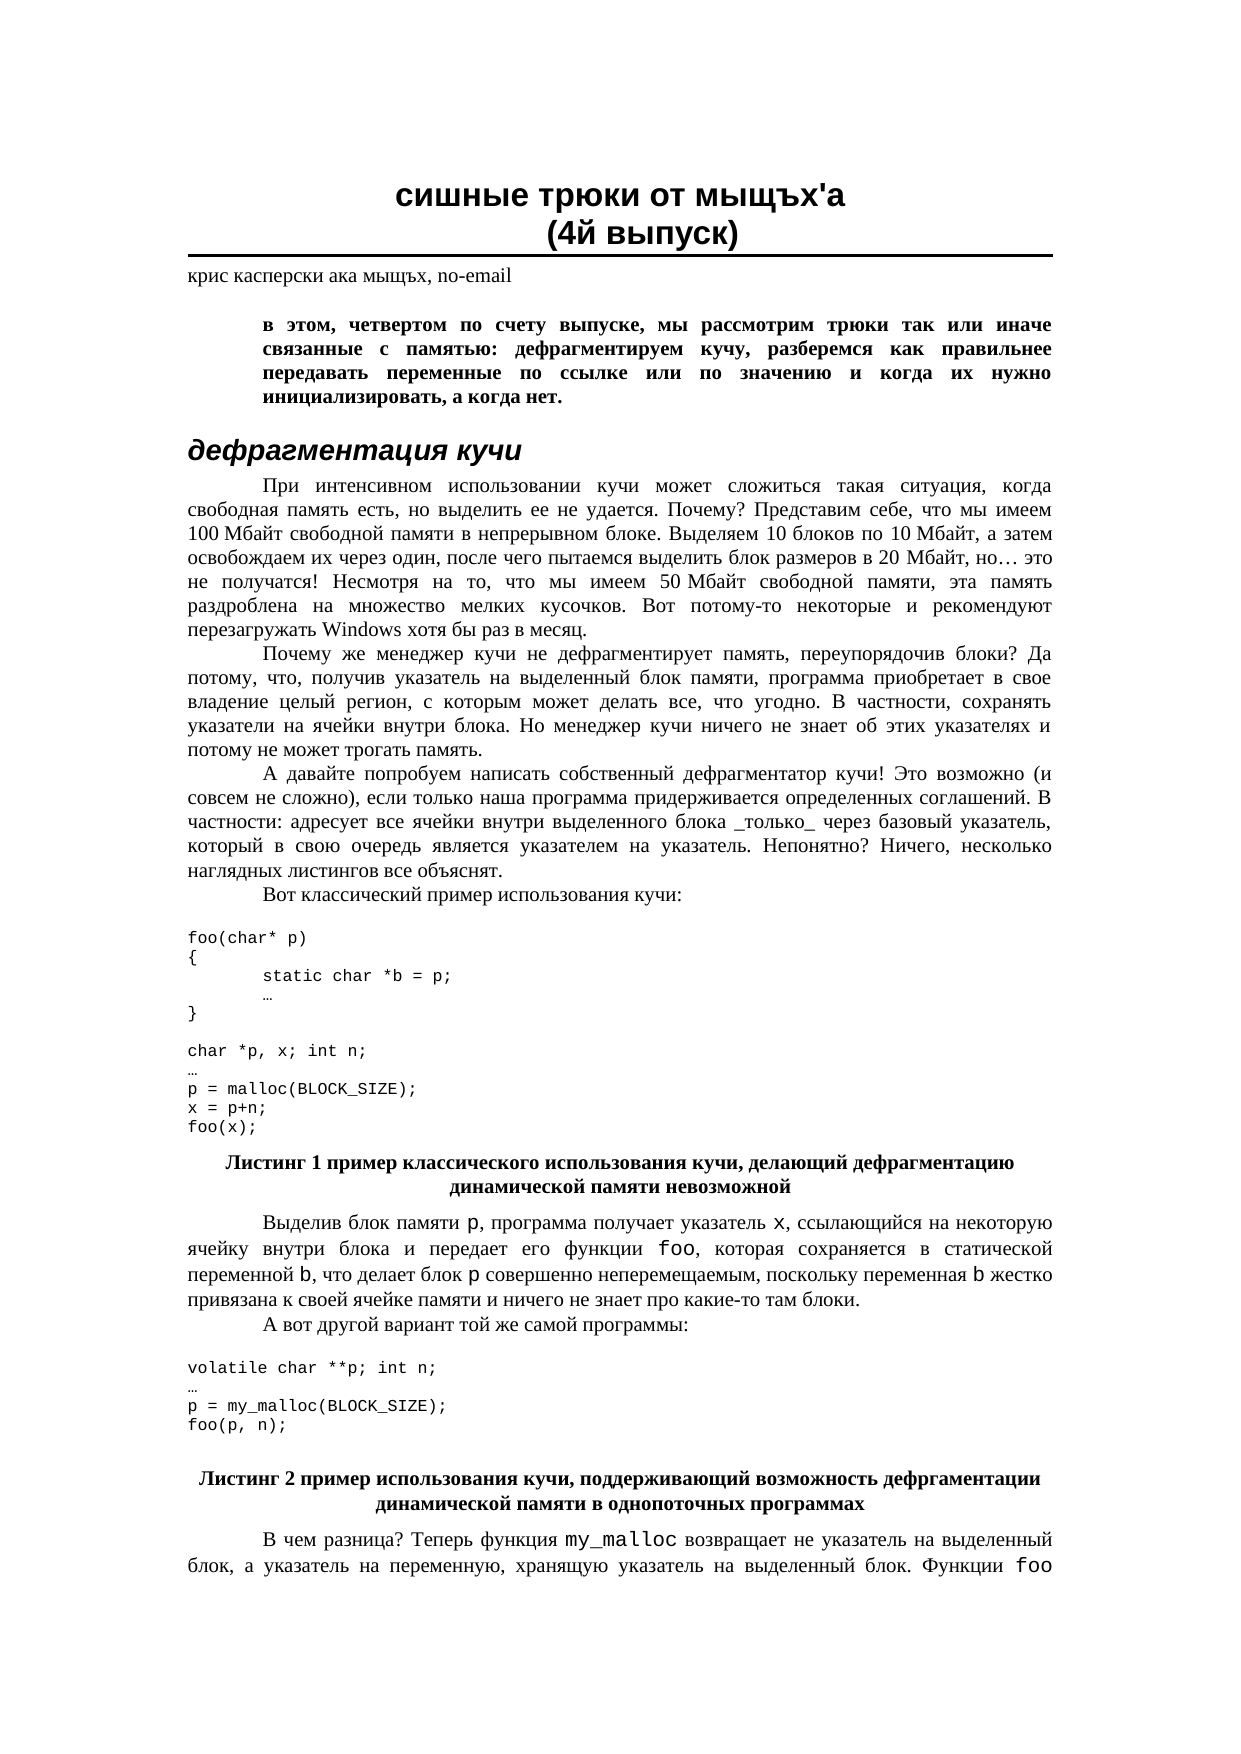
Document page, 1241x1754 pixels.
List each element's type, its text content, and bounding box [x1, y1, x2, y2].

text Листинг 2 пример использования кучи, поддерживающий возможность дефргаментации динамической памяти в однопоточных программах [187, 1466, 1053, 1514]
text В чем разница? Теперь функция my_malloc возвращает не указатель на выделенный блок, а указатель на переменную, хранящую указатель на выделенный блок. Функции foo [187, 1527, 1053, 1578]
text { [187, 948, 1053, 967]
text foo(p, n); [187, 1416, 1053, 1435]
text … [187, 1062, 1053, 1081]
text x = p+n; [187, 1099, 1053, 1118]
text … [187, 1378, 1053, 1397]
text static char *b = p; [187, 967, 1053, 986]
text Листинг 1 пример классического использования кучи, делающий дефрагментацию динамической памяти невозможной [187, 1149, 1053, 1198]
text foo(x); [187, 1118, 1053, 1137]
text А вот другой вариант той же самой программы: [187, 1311, 1053, 1336]
text крис касперски ака мыщъх, no-email [187, 263, 1053, 287]
subtitle дефрагментация кучи [187, 433, 1053, 466]
text в этом, четвертом по счету выпуске, мы рассмотрим трюки так или иначе связанные с памятью: дефрагментируем кучу, разберемся как правильнее передавать переменные по ссылке или по значению и когда их нужно инициализировать, а когда нет. [262, 311, 1053, 408]
text p = my_malloc(BLOCK_SIZE); [187, 1397, 1053, 1416]
text … [187, 986, 1053, 1005]
text } [187, 1005, 1053, 1024]
text Выделив блок памяти p, программа получает указатель x, ссылающийся на некоторую ячейку внутри блока и передает его функции foo, которая сохраняется в статической переменной b, что делает блок p совершенно неперемещаемым, поскольку переменная b жестко привязана к своей ячейке памяти и ничего не знает про какие-то там блоки. [187, 1210, 1053, 1311]
text А давайте попробуем написать собственный дефрагментатор кучи! Это возможно (и совсем не сложно), если только наша программа придерживается определенных соглашений. В частности: адресует все ячейки внутри выделенного блока _только_ через базовый указатель, который в свою очередь является указателем на указатель. Непонятно? Ничего, несколько наглядных листингов все объяснят. [187, 761, 1053, 882]
subtitle сишные трюки от мыщъх'а (4й выпуск) [187, 175, 1053, 257]
text Вот классический пример использования кучи: [187, 882, 1053, 906]
text p = malloc(BLOCK_SIZE); [187, 1081, 1053, 1099]
text char *p, x; int n; [187, 1043, 1053, 1062]
text Почему же менеджер кучи не дефрагментирует память, переупорядочив блоки? Да потому, что, получив указатель на выделенный блок памяти, программа приобретает в свое владение целый регион, с которым может делать все, что угодно. В частности, сохранять указатели на ячейки внутри блока. Но менеджер кучи ничего не знает об этих указателях и потому не может трогать память. [187, 641, 1053, 761]
text volatile char **p; int n; [187, 1359, 1053, 1378]
text При интенсивном использовании кучи может сложиться такая ситуация, когда свободная память есть, но выделить ее не удается. Почему? Представим себе, что мы имеем 100 Мбайт свободной памяти в непрерывном блоке. Выделяем 10 блоков по 10 Мбайт, а затем освобождаем их через один, после чего пытаемся выделить блок размеров в 20 Мбайт, но… это не получатся! Несмотря на то, что мы имеем 50 Мбайт свободной памяти, эта память раздроблена на множество мелких кусочков. Вот потому-то некоторые и рекомендуют перезагружать Windows хотя бы раз в месяц. [187, 472, 1053, 641]
text foo(char* p) [187, 930, 1053, 948]
